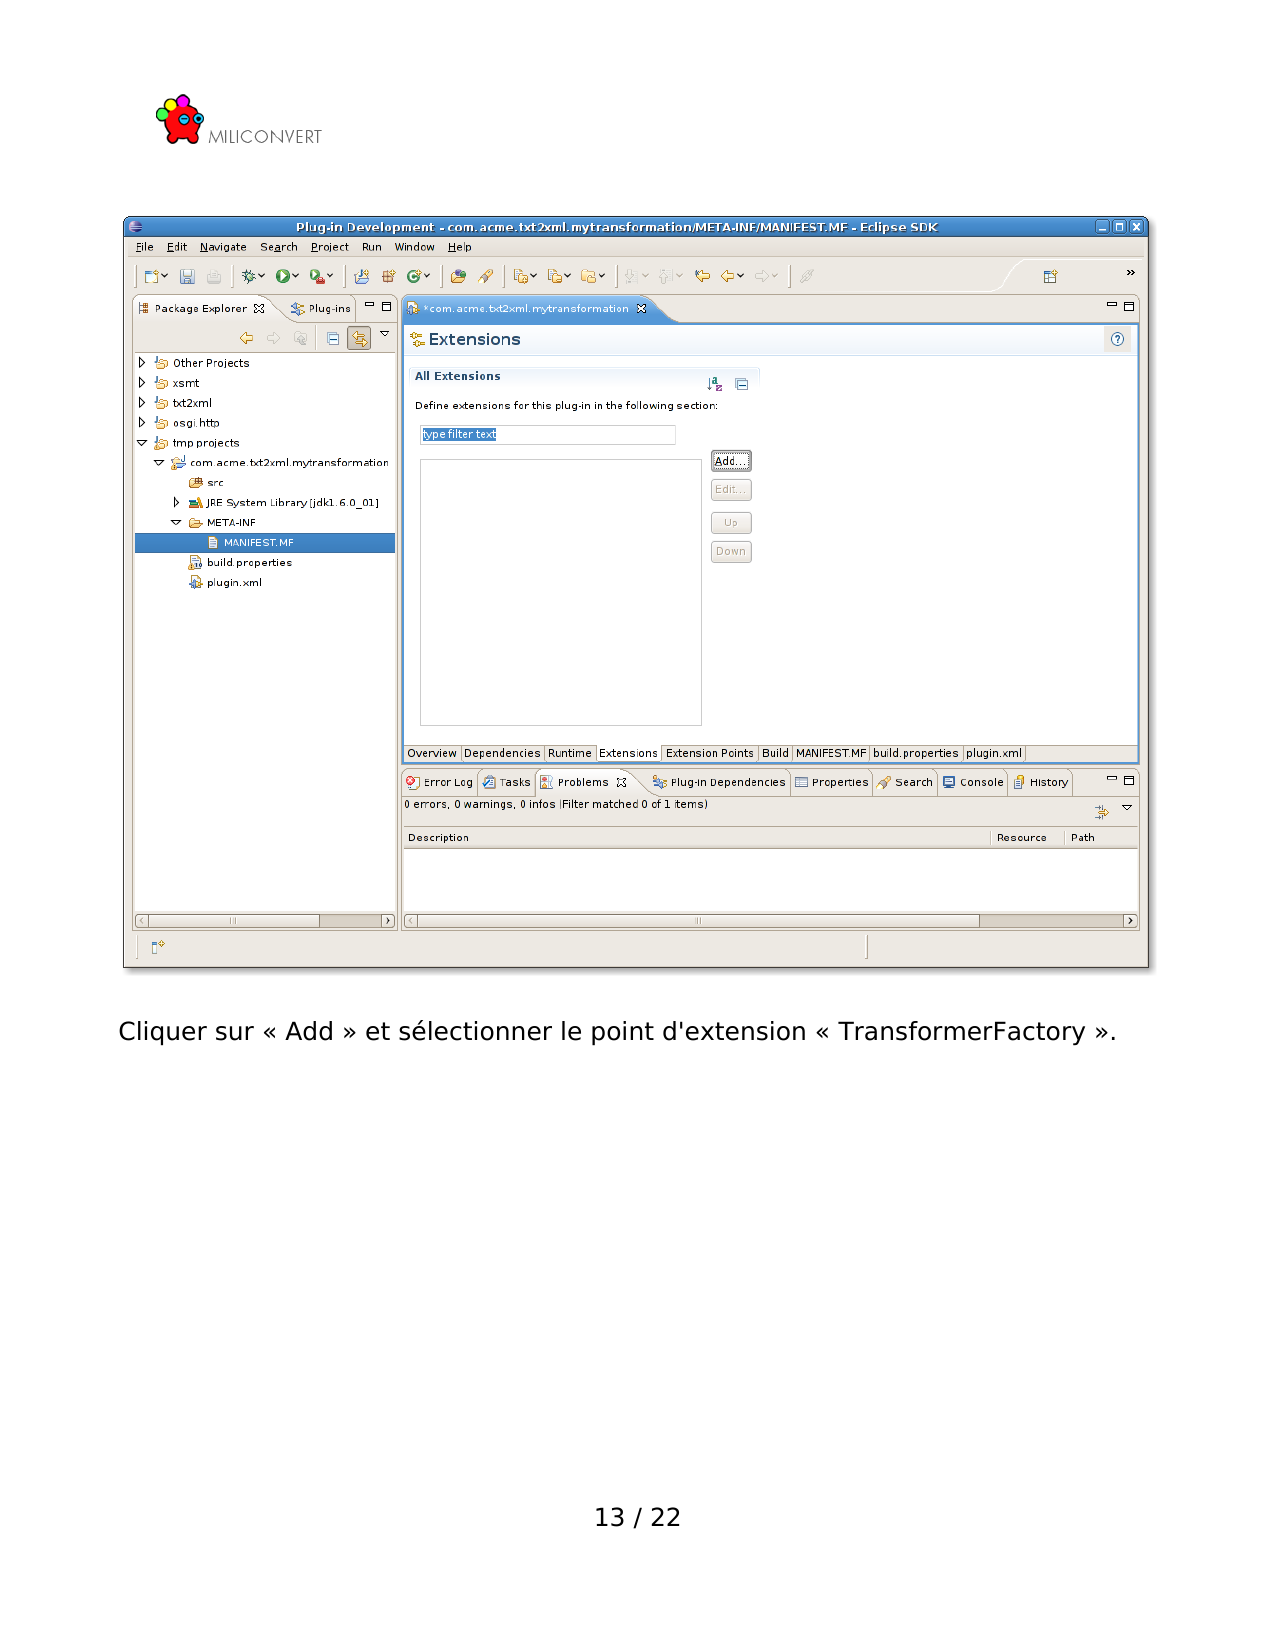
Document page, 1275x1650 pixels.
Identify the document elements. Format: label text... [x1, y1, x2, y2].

picture [132, 69, 354, 176]
text Cliquer sur « Add » et sélectionner le point d'extension « TransformerFactory ». [118, 1017, 1157, 1047]
picture [118, 211, 1157, 976]
